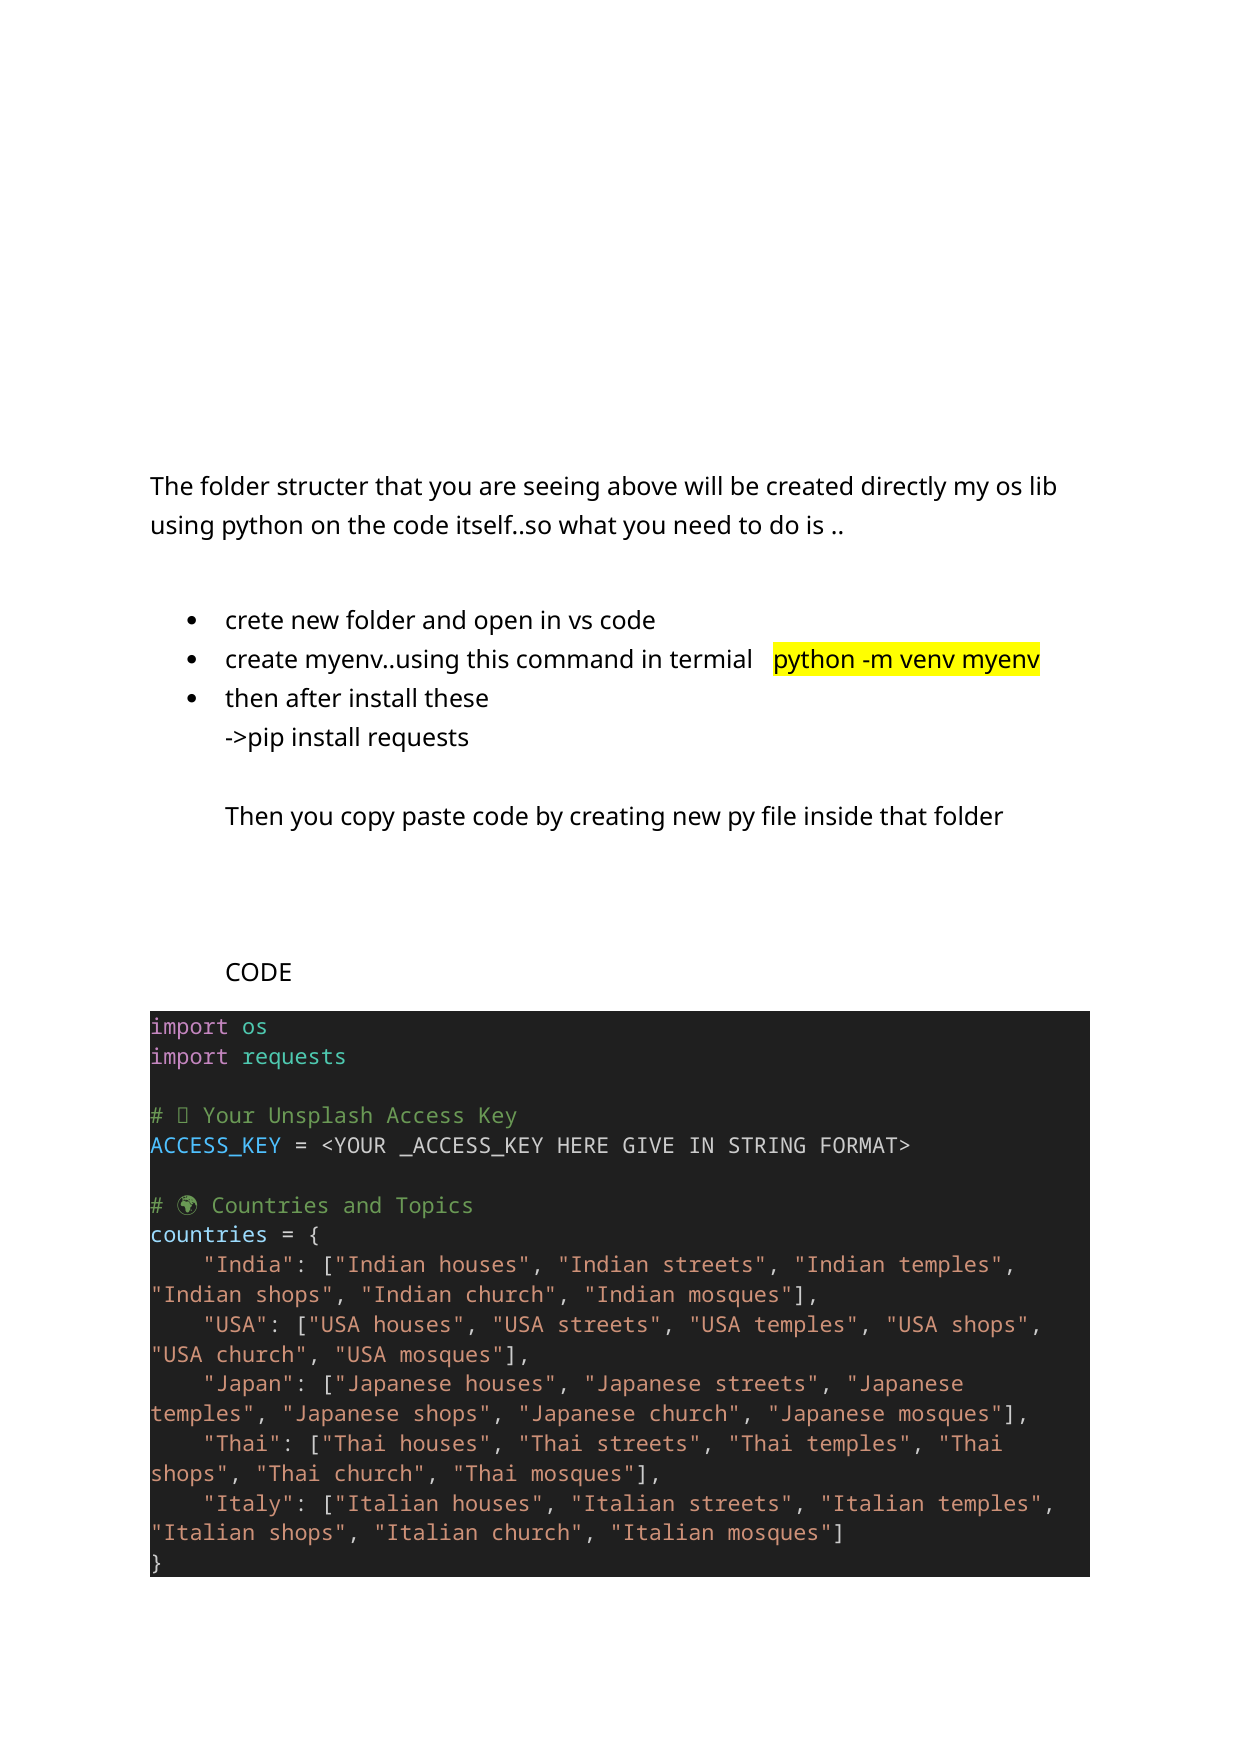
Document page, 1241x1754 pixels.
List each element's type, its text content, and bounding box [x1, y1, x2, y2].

text # ✅ Your Unsplash Access Key [150, 1100, 1090, 1130]
list create myenv..using this command in termial python -m venv myenv [187, 642, 1090, 676]
text # 🌍 Countries and Topics [150, 1189, 1090, 1219]
list then after install these [187, 681, 1090, 715]
list Then you copy paste code by creating new py file inside that folder [225, 798, 1090, 832]
text } [150, 1547, 1090, 1577]
text import os [150, 1011, 1090, 1041]
text "Italy": ["Italian houses", "Italian streets", "Italian temples", "Italian shops", "Italian church", "Italian mosques"] [150, 1487, 1090, 1547]
text The folder structer that you are seeing above will be created directly my os lib using python on the code itself..so what you need to do is .. [150, 468, 1090, 581]
text ACCESS_KEY = <YOUR _ACCESS_KEY HERE GIVE IN STRING FORMAT> [150, 1130, 1090, 1160]
list ->pip install requests [225, 720, 1090, 754]
text "Thai": ["Thai houses", "Thai streets", "Thai temples", "Thai shops", "Thai church", "Thai mosques"], [150, 1428, 1090, 1487]
text "Japan": ["Japanese houses", "Japanese streets", "Japanese temples", "Japanese shops", "Japanese church", "Japanese mosques"], [150, 1368, 1090, 1428]
list crete new folder and open in vs code [187, 602, 1090, 637]
list CODE [225, 955, 1090, 989]
text countries = { [150, 1219, 1090, 1249]
text import requests [150, 1041, 1090, 1070]
text "USA": ["USA houses", "USA streets", "USA temples", "USA shops", "USA church", "USA mosques"], [150, 1309, 1090, 1368]
text "India": ["Indian houses", "Indian streets", "Indian temples", "Indian shops", "Indian church", "Indian mosques"], [150, 1249, 1090, 1309]
